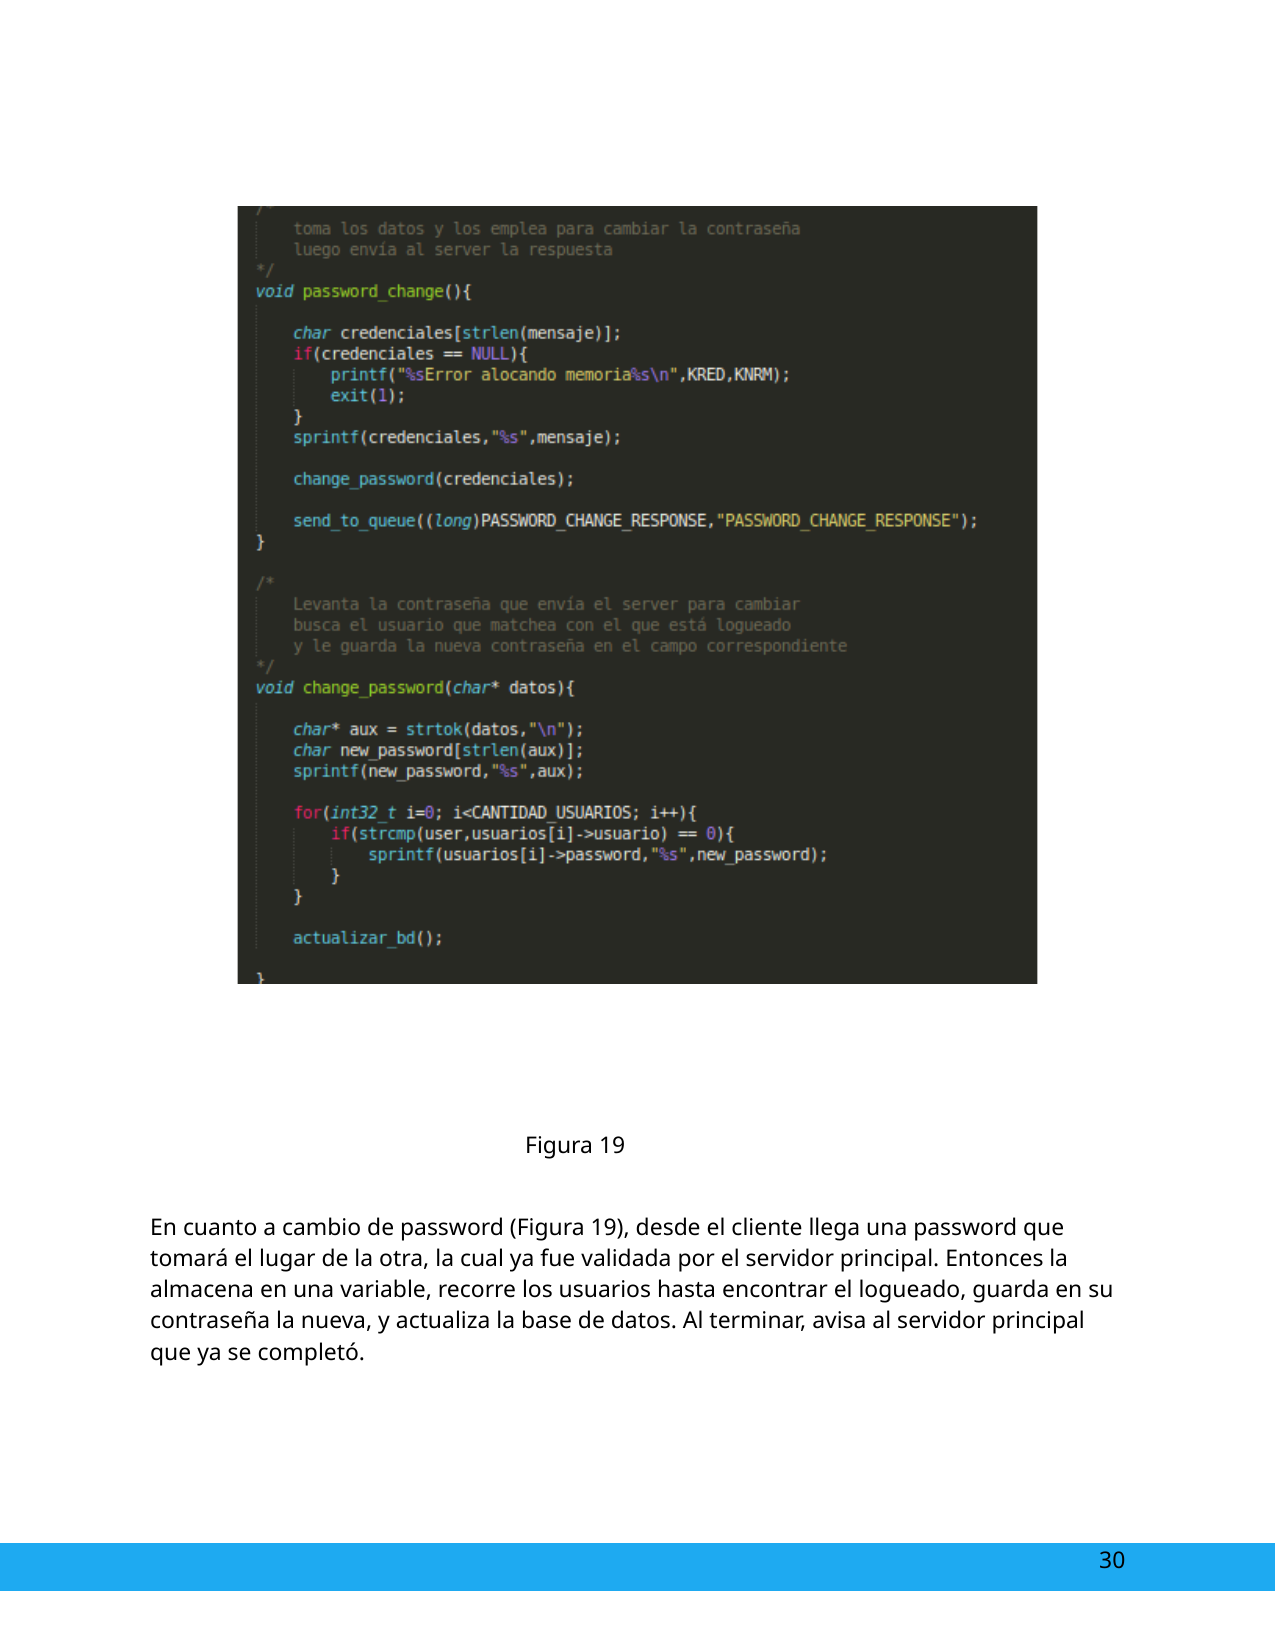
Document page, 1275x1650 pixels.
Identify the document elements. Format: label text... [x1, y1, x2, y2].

text En cuanto a cambio de password (Figura 19), desde el cliente llega una password que tomará el lugar de la otra, la cual ya fue validada por el servidor principal. Entonces la almacena en una variable, recorre los usuarios hasta encontrar el logueado, guarda en su contraseña la nueva, y actualiza la base de datos. Al terminar, avisa al servidor principal que ya se completó. [150, 1211, 1125, 1367]
text Figura 19 [150, 1129, 1125, 1161]
picture [0, 1543, 1275, 1591]
picture [237, 206, 1038, 984]
